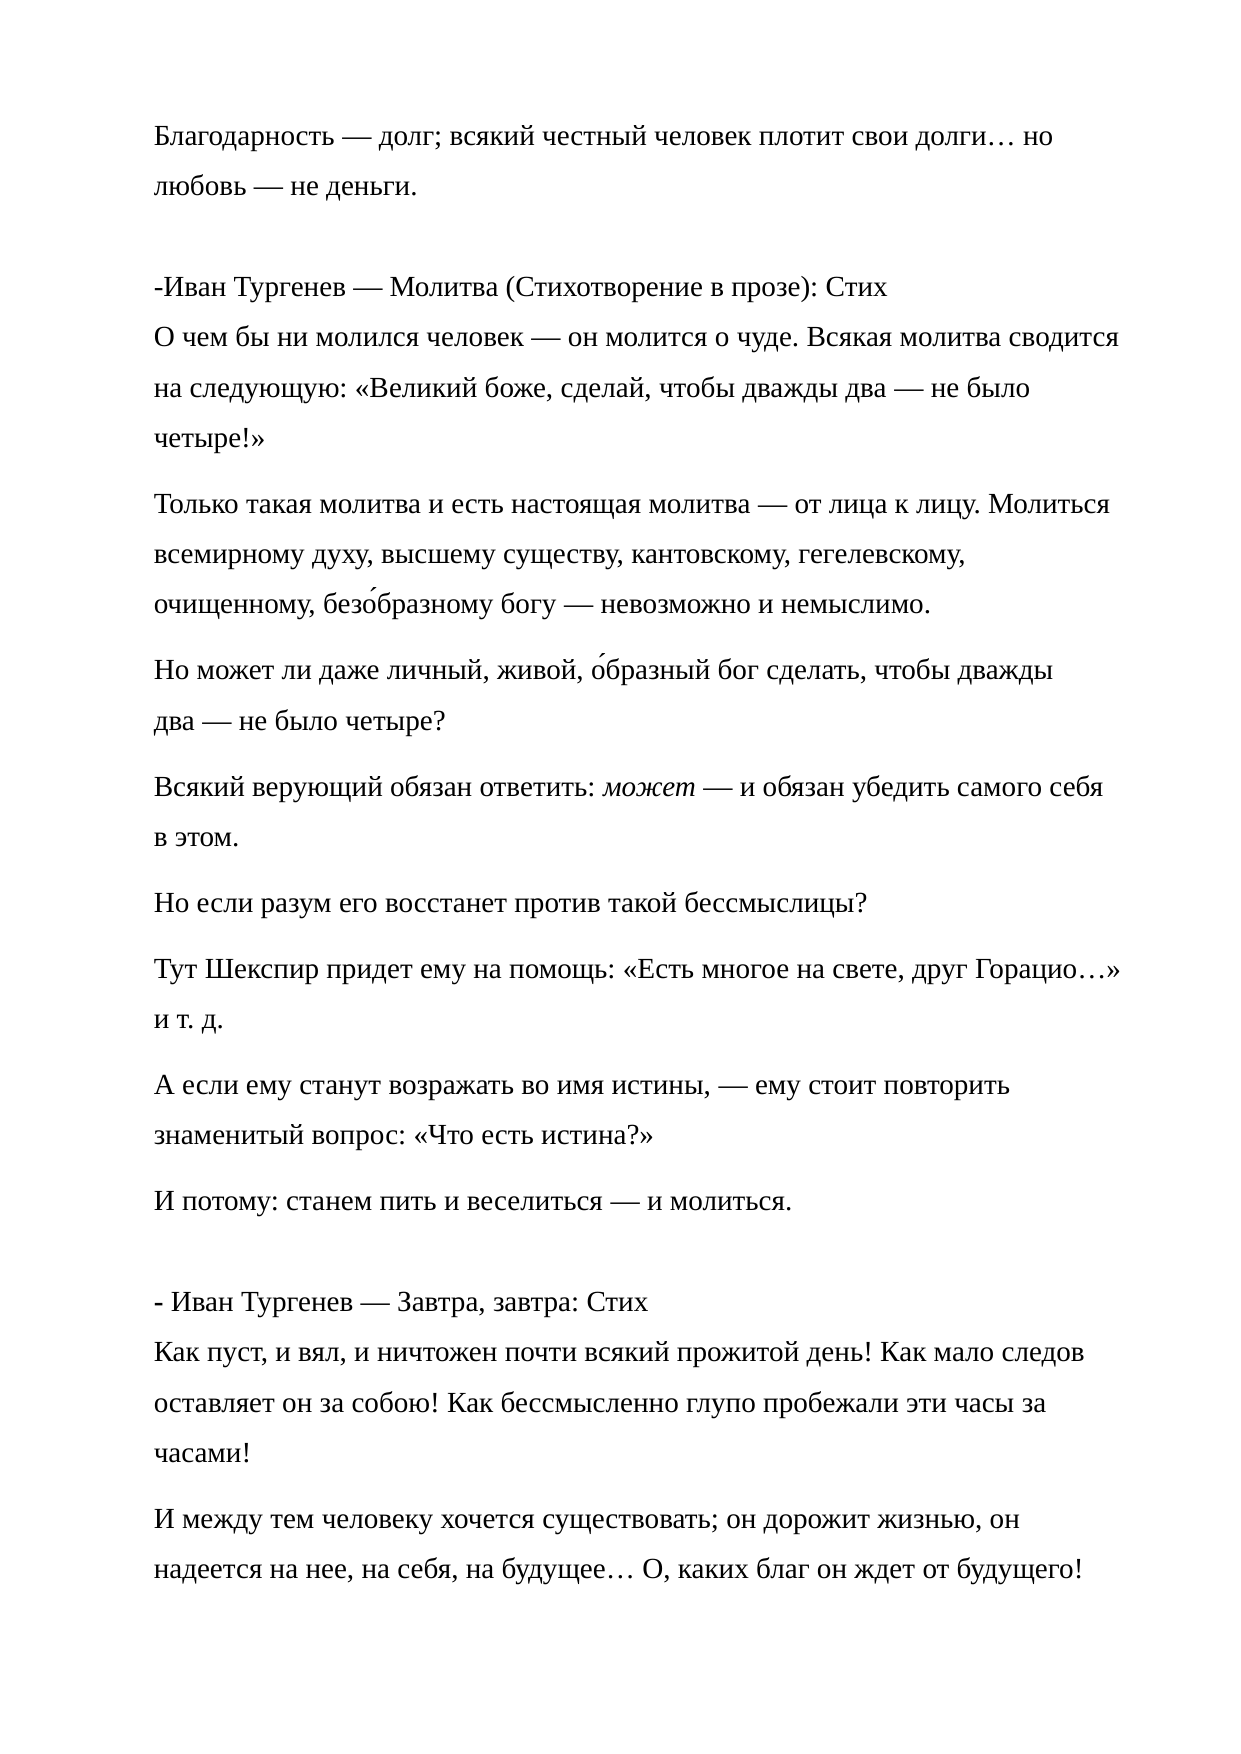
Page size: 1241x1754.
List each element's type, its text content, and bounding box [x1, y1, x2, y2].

text Благодарность — долг; всякий честный человек плотит свои долги… но любовь — не деньги. [153, 118, 1122, 202]
text О чем бы ни молился человек — он молится о чуде. Всякая молитва сводится на следующую: «Великий боже, сделай, чтобы дважды два — не было четыре!» [153, 319, 1122, 453]
text Всякий верующий обязан ответить: может — и обязан убедить самого себя в этом. [153, 769, 1122, 853]
text И между тем человеку хочется существовать; он дорожит жизнью, он надеется на нее, на себя, на будущее… О, каких благ он ждет от будущего! [153, 1501, 1122, 1585]
text - Иван Тургенев — Завтра, завтра: Стих [153, 1284, 1122, 1318]
text Как пуст, и вял, и ничтожен почти всякий прожитой день! Как мало следов оставляет он за собою! Как бессмысленно глупо пробежали эти часы за часами! [153, 1334, 1122, 1468]
text Но может ли даже личный, живой, о́бразный бог сделать, чтобы дважды два — не было четыре? [153, 652, 1122, 736]
text Но если разум его восстанет против такой бессмыслицы? [153, 885, 1122, 918]
text И потому: станем пить и веселиться — и молиться. [153, 1183, 1122, 1217]
text Только такая молитва и есть настоящая молитва — от лица к лицу. Молиться всемирному духу, высшему существу, кантовскому, гегелевскому, очищенному, безо́бразному богу — невозможно и немыслимо. [153, 486, 1122, 620]
text А если ему станут возражать во имя истины, — ему стоит повторить знаменитый вопрос: «Что есть истина?» [153, 1067, 1122, 1151]
text -Иван Тургенев — Молитва (Стихотворение в прозе): Стих [153, 269, 1122, 303]
text Тут Шекспир придет ему на помощь: «Есть многое на свете, друг Горацио…» и т. д. [153, 951, 1122, 1035]
